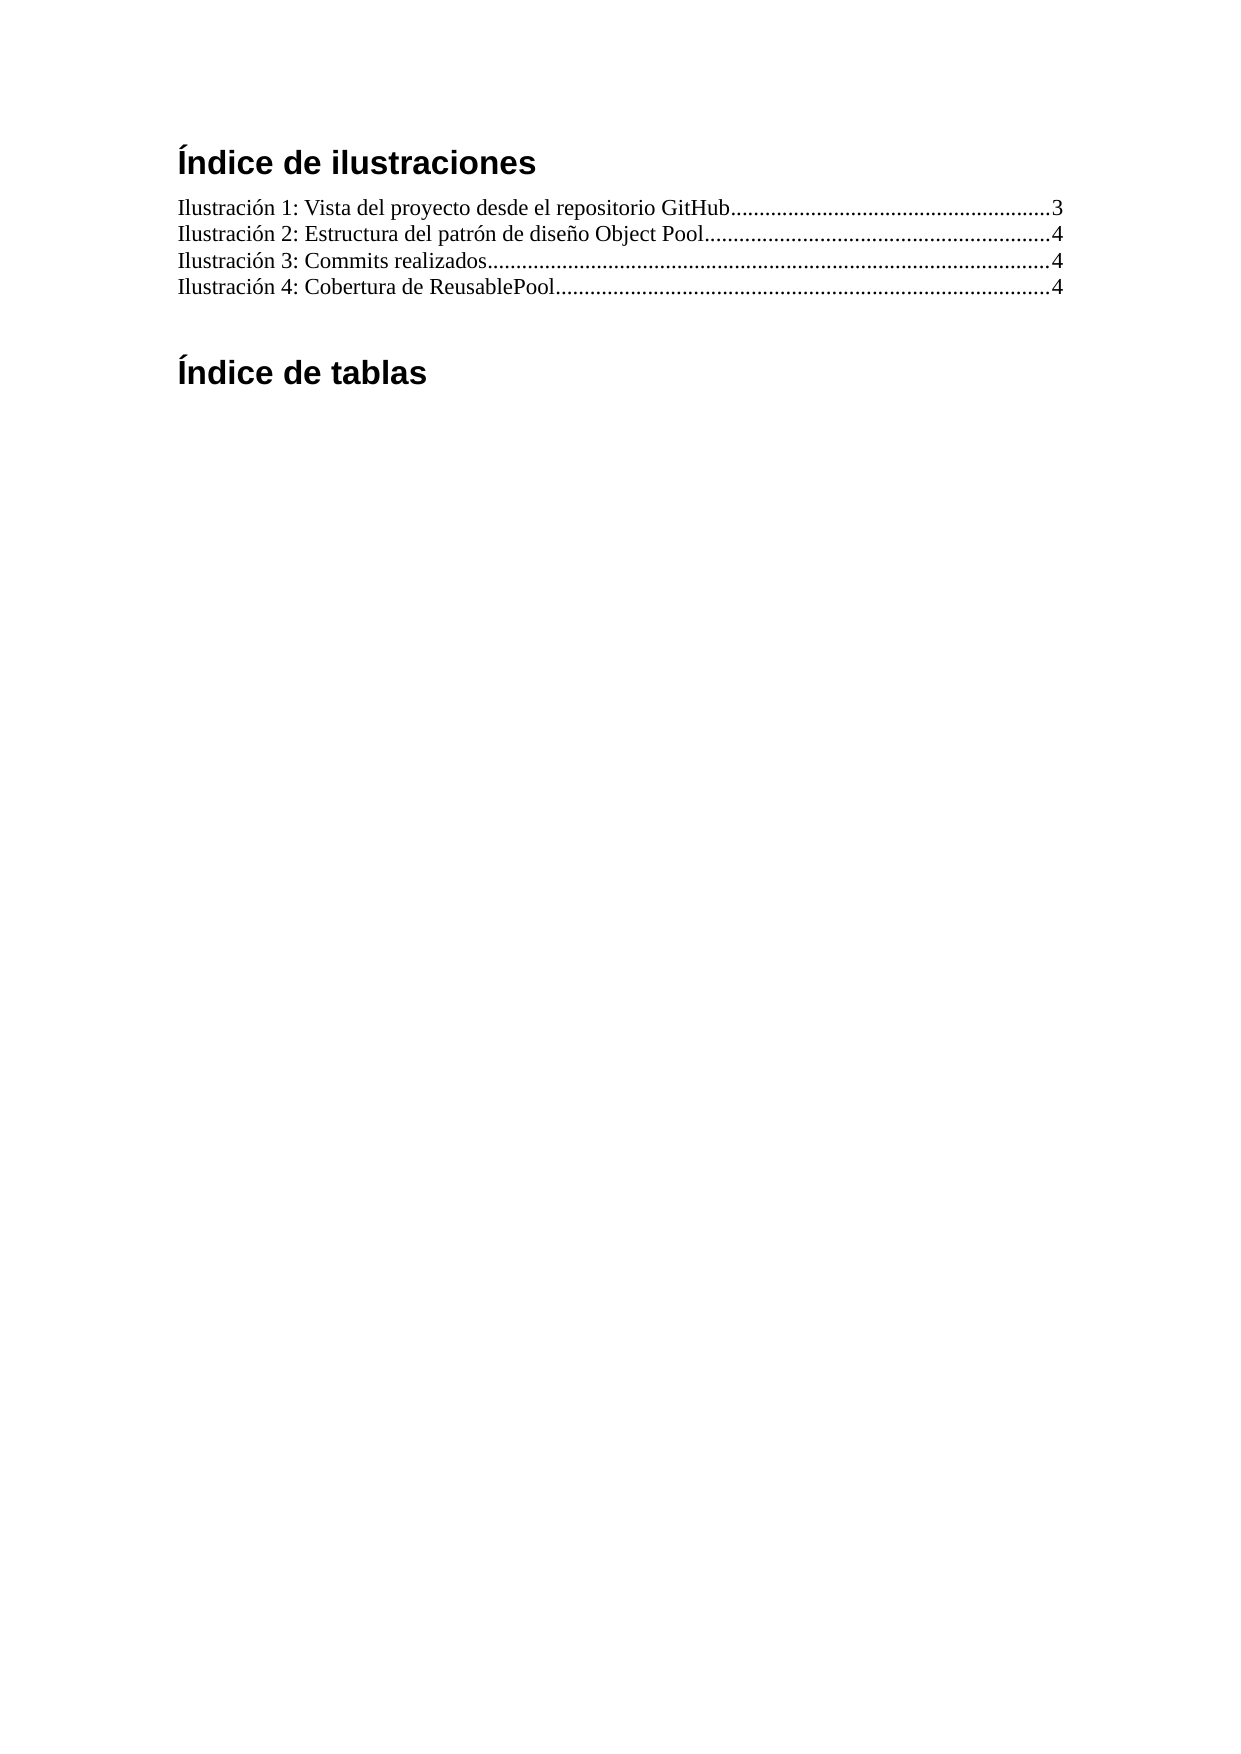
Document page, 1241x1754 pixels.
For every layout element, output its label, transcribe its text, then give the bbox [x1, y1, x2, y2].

subtitle Índice de tablas [177, 353, 1063, 392]
text Ilustración 1: Vista del proyecto desde el repositorio GitHub 3 [177, 194, 1063, 220]
text Ilustración 2: Estructura del patrón de diseño Object Pool 4 [177, 220, 1063, 247]
subtitle Índice de ilustraciones [177, 143, 1063, 182]
text Ilustración 4: Cobertura de ReusablePool 4 [177, 273, 1063, 299]
text Ilustración 3: Commits realizados 4 [177, 247, 1063, 273]
